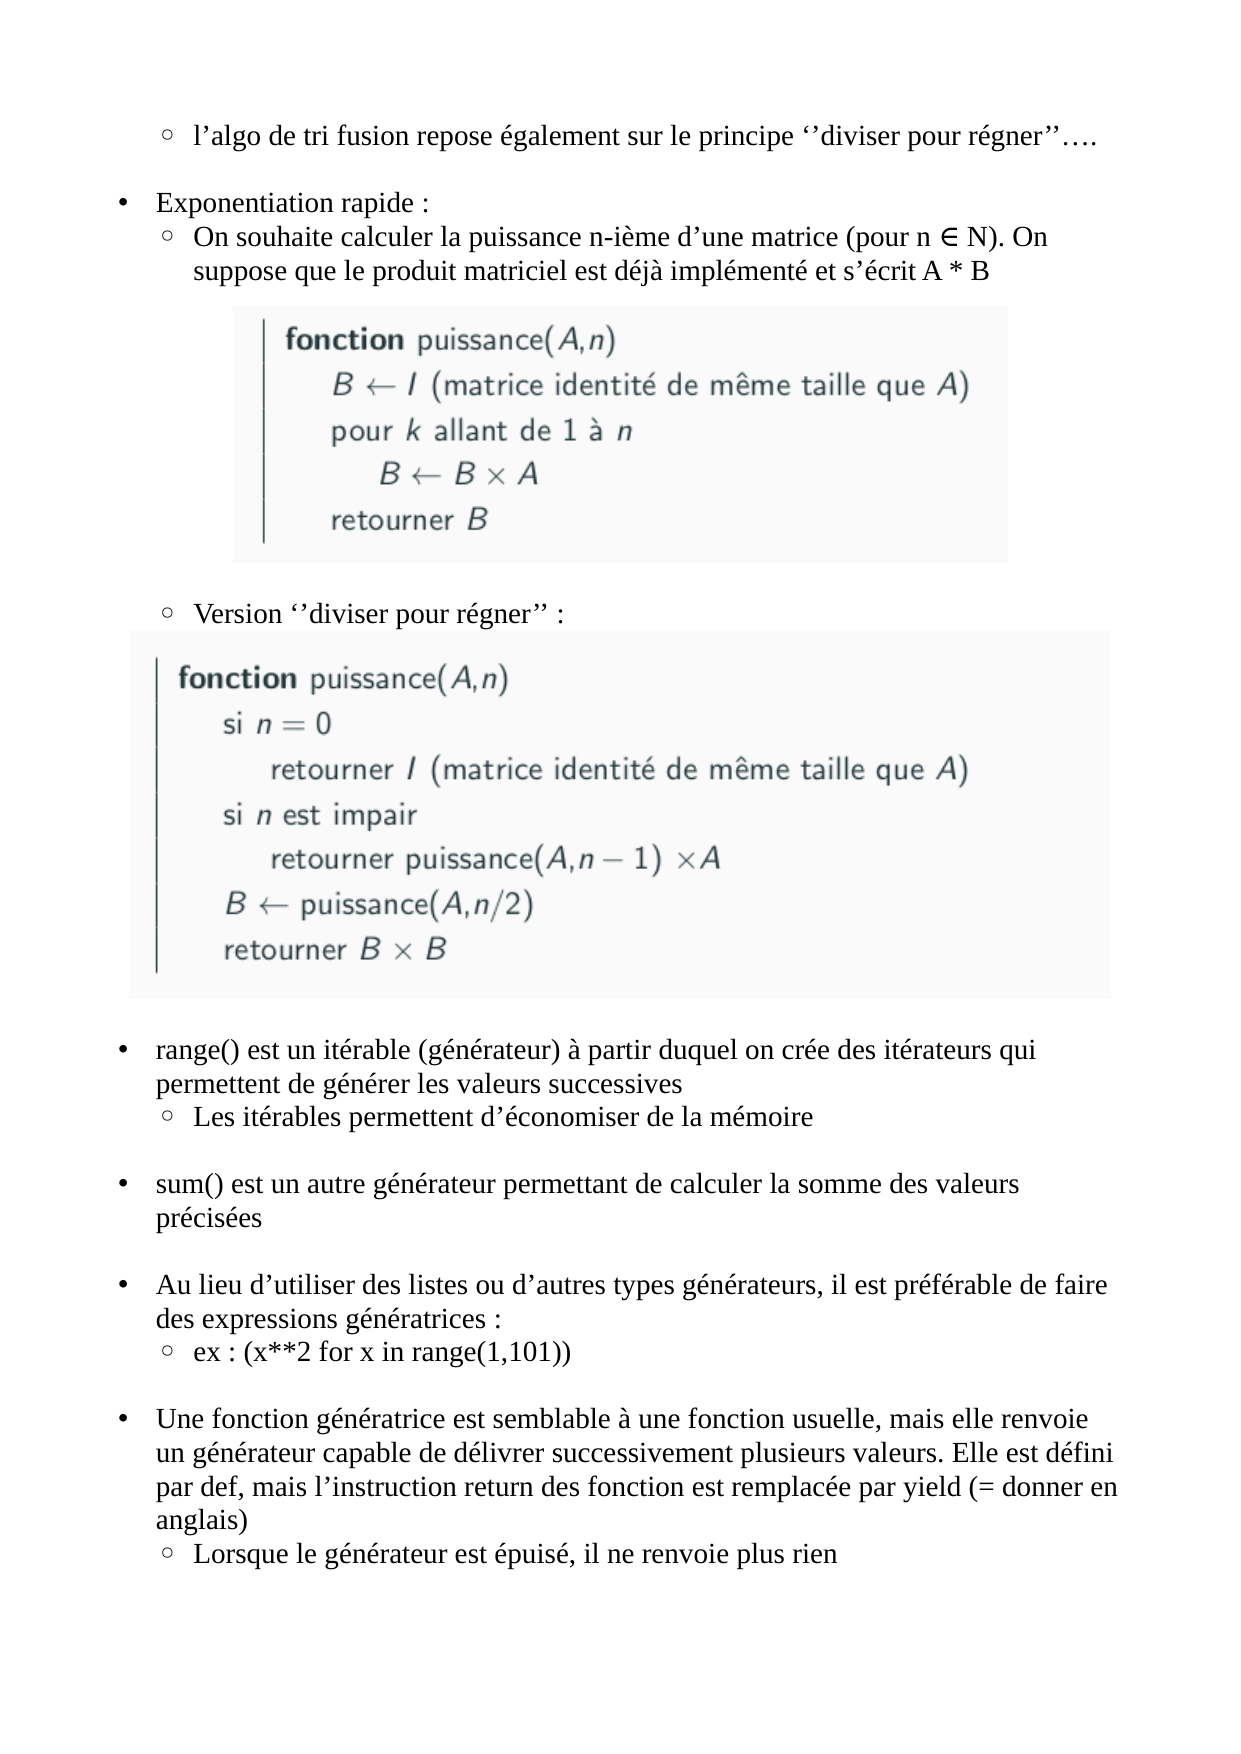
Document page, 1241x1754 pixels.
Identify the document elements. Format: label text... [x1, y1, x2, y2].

list range() est un itérable (générateur) à partir duquel on crée des itérateurs qui permettent de générer les valeurs successives [118, 1032, 1122, 1099]
list sum() est un autre générateur permettant de calculer la somme des valeurs précisées [118, 1167, 1122, 1234]
list On souhaite calculer la puissance n-ième d’une matrice (pour n ∈ N). On suppose que le produit matriciel est déjà implémenté et s’écrit A * B [156, 219, 1122, 286]
picture [128, 630, 1112, 999]
list l’algo de tri fusion repose également sur le principe ‘’diviser pour régner’’…. [156, 118, 1122, 152]
list Au lieu d’utiliser des listes ou d’autres types générateurs, il est préférable de faire des expressions génératrices : [118, 1267, 1122, 1334]
list Les itérables permettent d’économiser de la mémoire [156, 1099, 1122, 1133]
list ex : (x**2 for x in range(1,101)) [156, 1334, 1122, 1368]
list Version ‘’diviser pour régner’’ : [156, 596, 1122, 630]
list Une fonction génératrice est semblable à une fonction usuelle, mais elle renvoie un générateur capable de délivrer successivement plusieurs valeurs. Elle est défini par def, mais l’instruction return des fonction est remplacée par yield (= donner en anglais) [118, 1402, 1122, 1536]
list Exponentiation rapide : [118, 185, 1122, 219]
list Lorsque le générateur est épuisé, il ne renvoie plus rien [156, 1536, 1122, 1569]
picture [232, 306, 1008, 563]
